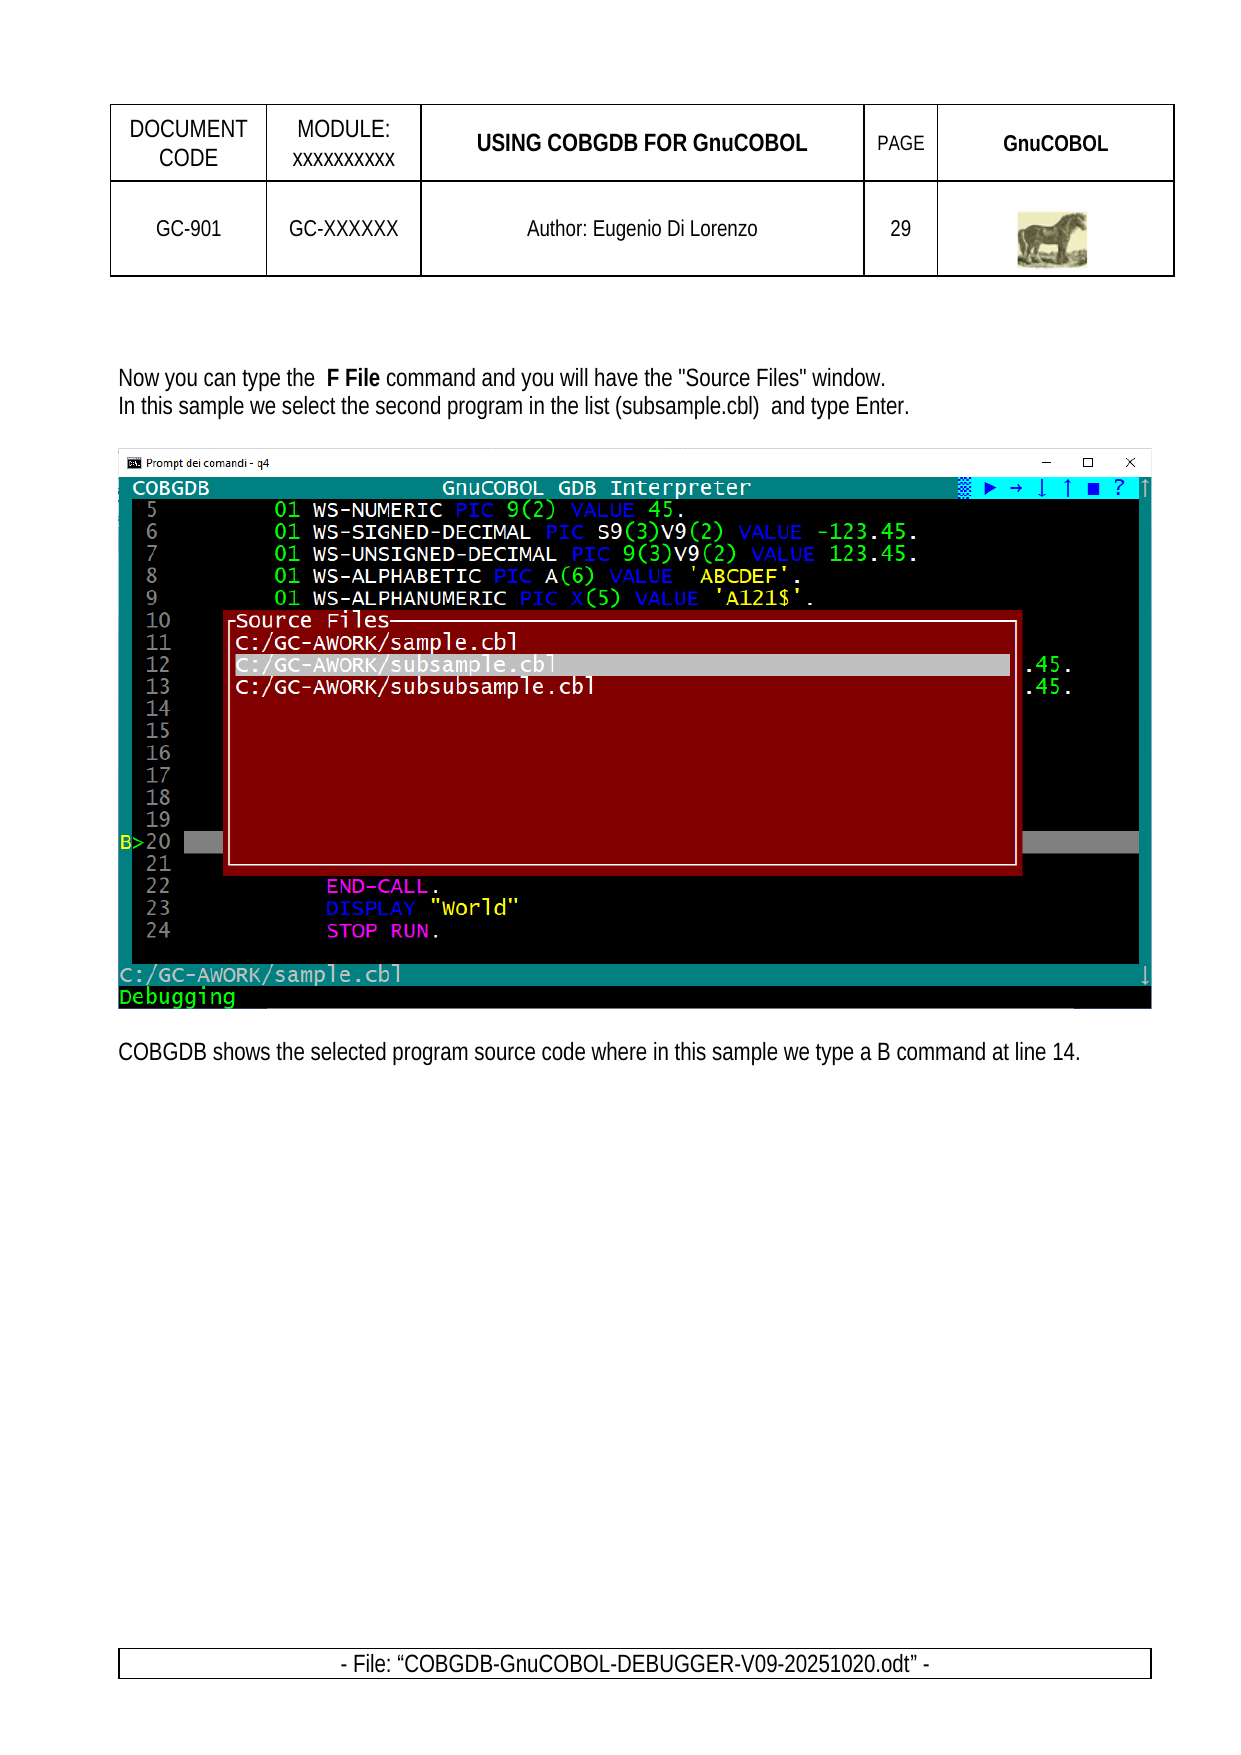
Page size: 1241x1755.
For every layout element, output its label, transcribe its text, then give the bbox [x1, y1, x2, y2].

text Now you can type the F File command and you will have the "Source Files" window. [118, 362, 1152, 391]
text COBGDB shows the selected program source code where in this sample we type a B command at line 14. [118, 1037, 1152, 1065]
text In this sample we select the second program in the list (subsample.cbl) and type Enter. [118, 391, 1152, 420]
